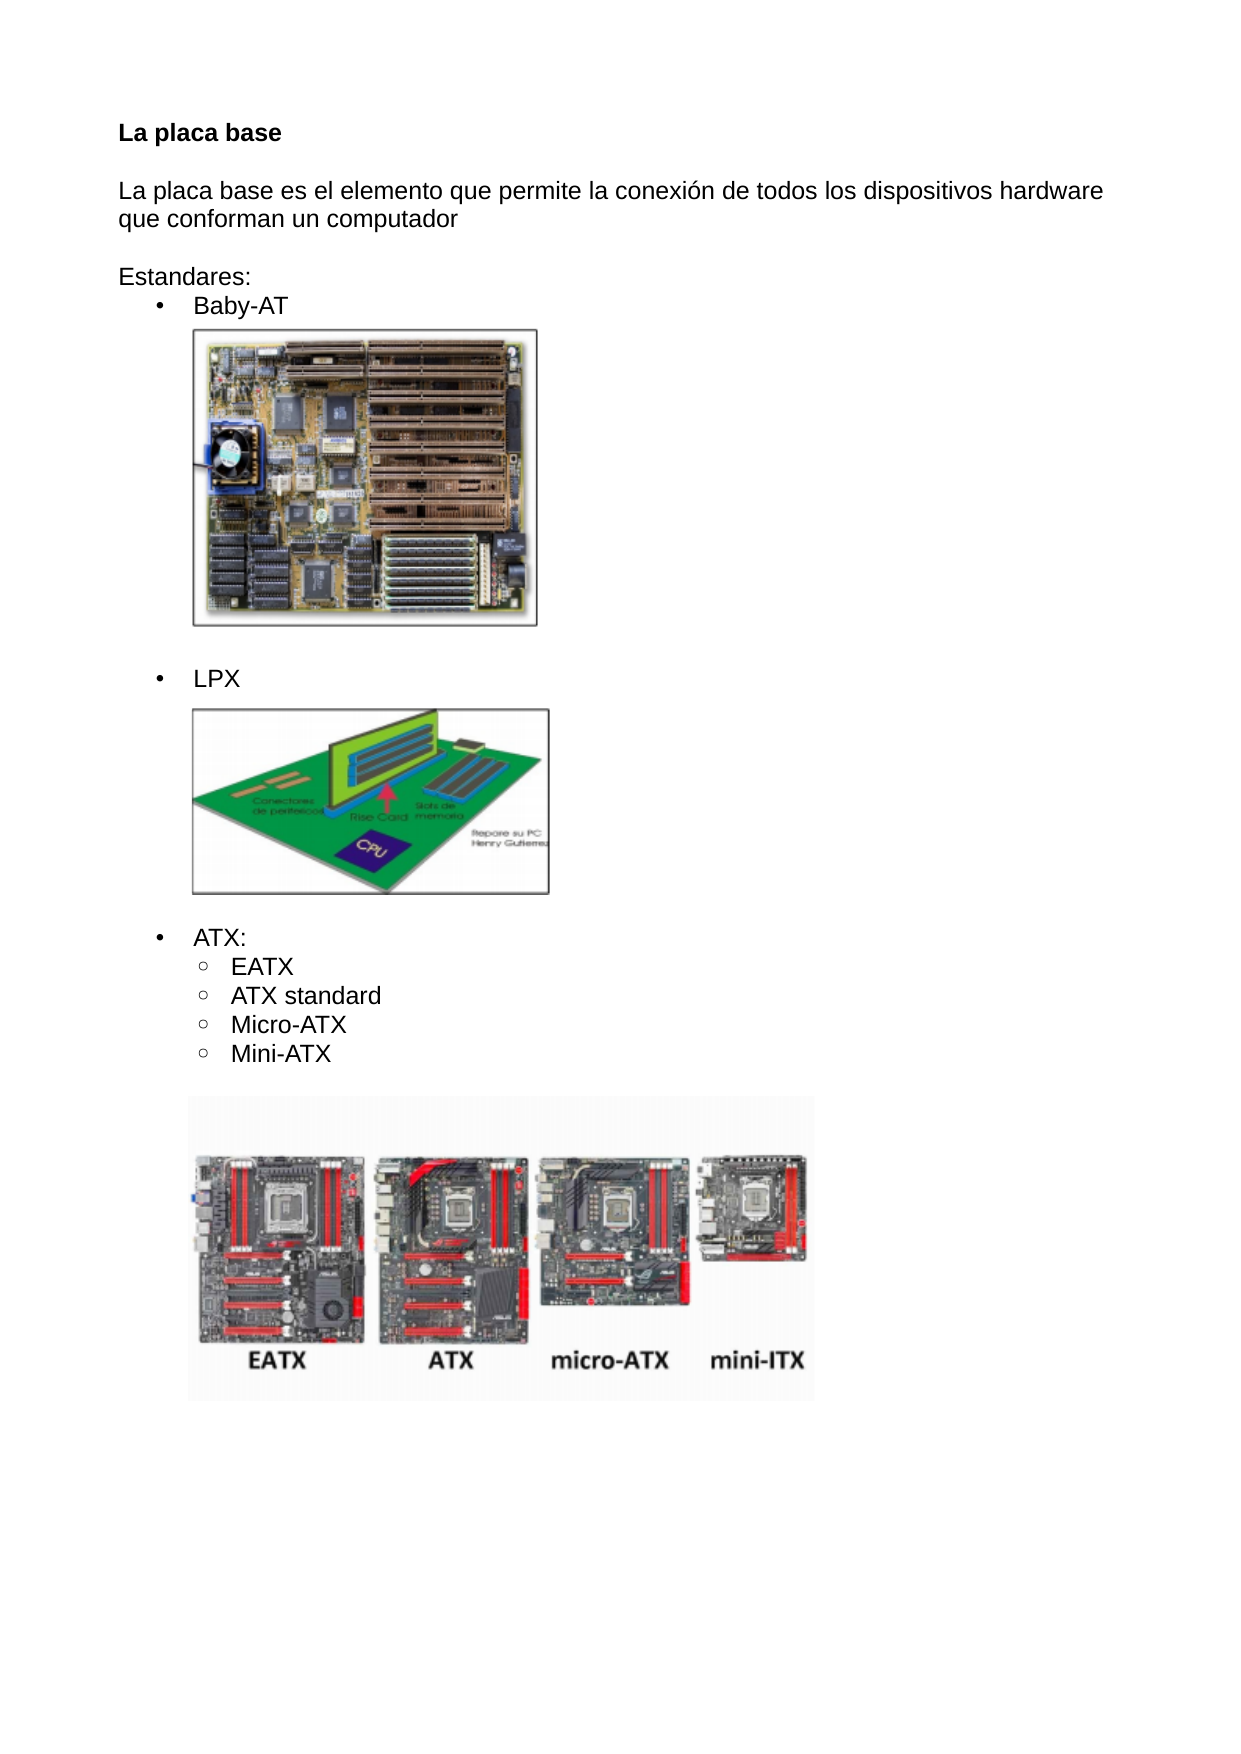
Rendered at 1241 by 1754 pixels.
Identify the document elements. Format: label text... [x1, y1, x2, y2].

picture [188, 1096, 815, 1401]
list EATX [193, 952, 1122, 981]
list Micro-ATX [193, 1010, 1122, 1039]
list Mini-ATX [193, 1039, 1122, 1068]
text Estandares: [118, 262, 1122, 291]
list LPX [156, 664, 1122, 693]
picture [190, 326, 546, 631]
text La placa base [118, 118, 1122, 147]
list Baby-AT [156, 291, 1122, 319]
picture [191, 707, 553, 895]
text La placa base es el elemento que permite la conexión de todos los dispositivos hardware que conforman un computador [118, 176, 1122, 233]
list ATX: [156, 923, 1122, 952]
list ATX standard [193, 981, 1122, 1010]
